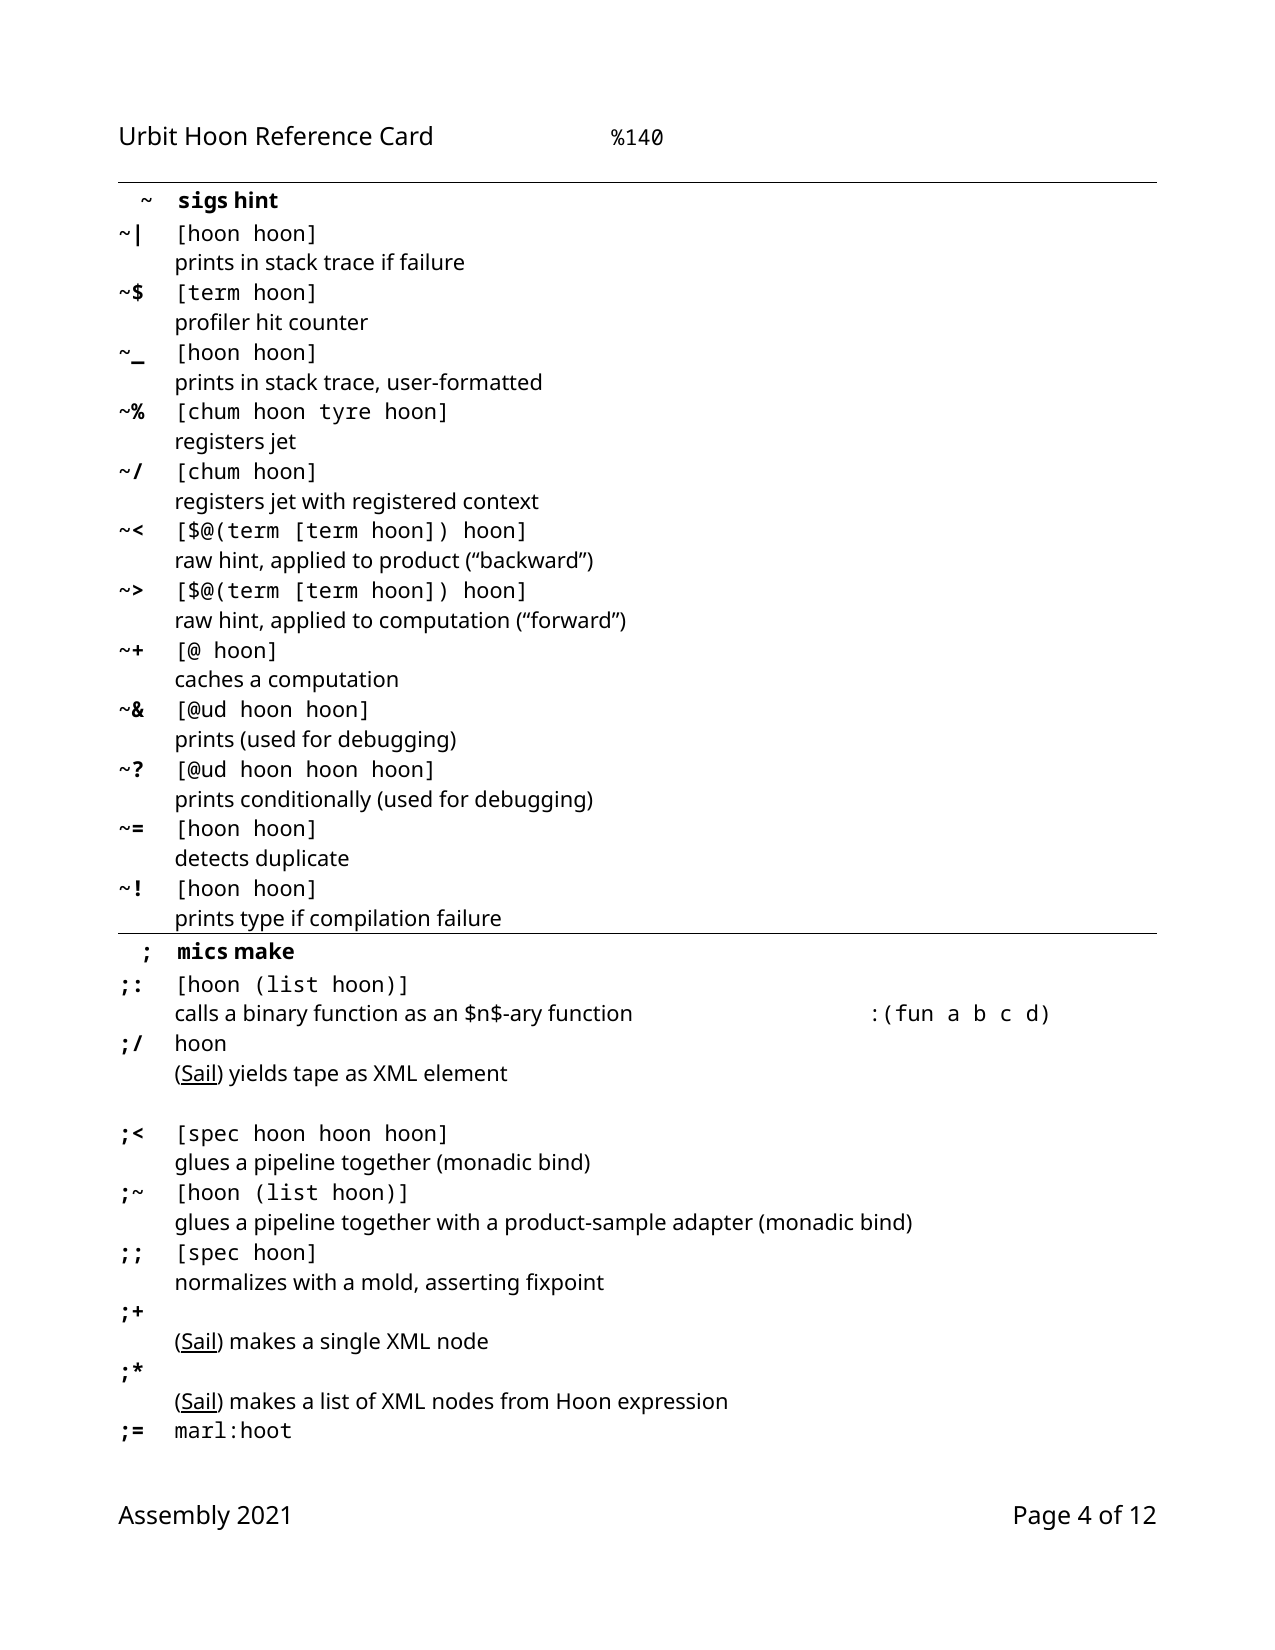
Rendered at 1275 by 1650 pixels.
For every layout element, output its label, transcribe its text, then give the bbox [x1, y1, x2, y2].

table_cell ~ [118, 183, 174, 218]
table_cell prints type if compilation failure [174, 903, 1157, 933]
table_cell prints in stack trace, user-formatted [174, 367, 1157, 396]
table_cell registers jet [174, 426, 1157, 456]
table_cell [118, 998, 174, 1028]
table_cell hoon [174, 1028, 1157, 1058]
table_cell [118, 367, 174, 396]
table_cell ;; [118, 1237, 174, 1266]
table_cell [118, 784, 174, 813]
table_cell [118, 1147, 174, 1177]
table_cell [hoon hoon] [174, 218, 1157, 247]
table_cell raw hint, applied to computation (“forward”) [174, 605, 1157, 635]
table_cell ;: [118, 969, 174, 998]
table_cell ; [118, 934, 174, 968]
table_cell ~> [118, 575, 174, 605]
table_cell glues a pipeline together with a product-sample adapter (monadic bind) [174, 1207, 1157, 1237]
table_cell [spec hoon] [174, 1237, 1157, 1266]
table_cell sigs hint [174, 183, 1157, 218]
table_cell ~% [118, 396, 174, 426]
table_cell glues a pipeline together (monadic bind) [174, 1147, 1157, 1177]
table_cell [@ hoon] [174, 635, 1157, 664]
table_cell ~$ [118, 277, 174, 307]
table_cell prints conditionally (used for debugging) [174, 784, 1157, 813]
table_cell [118, 605, 174, 635]
table_cell [@ud hoon hoon] [174, 694, 1157, 724]
table_cell ~/ [118, 456, 174, 486]
table_cell [118, 307, 174, 337]
table_cell [118, 843, 174, 873]
table_cell [118, 1058, 174, 1088]
table_cell profiler hit counter [174, 307, 1157, 337]
table_cell mics make [174, 934, 1157, 968]
table_cell ;~ [118, 1177, 174, 1207]
table_cell ~+ [118, 635, 174, 664]
table_cell [118, 1326, 174, 1356]
table_cell calls a binary function as an $n$-ary function [174, 998, 868, 1028]
table_cell ;= [118, 1415, 174, 1445]
table_cell [chum hoon] [174, 456, 1157, 486]
table_cell prints (used for debugging) [174, 724, 1157, 754]
table_cell ~? [118, 754, 174, 784]
table_cell (Sail) makes a list of XML nodes from Hoon expression [174, 1386, 1157, 1415]
table_cell [hoon (list hoon)] [174, 1177, 1157, 1207]
table_cell [$@(term [term hoon]) hoon] [174, 575, 1157, 605]
table_cell [118, 903, 174, 933]
table_cell raw hint, applied to product (“backward”) [174, 545, 1157, 575]
table_cell ~! [118, 873, 174, 903]
table_cell ~| [118, 218, 174, 247]
table_cell [hoon hoon] [174, 814, 1157, 843]
table_cell ;+ [118, 1296, 174, 1326]
table_cell caches a computation [174, 665, 1157, 694]
table_cell (Sail) makes a single XML node [174, 1326, 1157, 1356]
table_cell :(fun a b c d) [868, 998, 1157, 1028]
table_cell [chum hoon tyre hoon] [174, 396, 1157, 426]
table_cell [@ud hoon hoon hoon] [174, 754, 1157, 784]
table_cell [868, 969, 1157, 998]
table_cell [hoon hoon] [174, 873, 1157, 903]
table_cell normalizes with a mold, asserting fixpoint [174, 1266, 1157, 1296]
table_cell [118, 1386, 174, 1415]
table_cell marl:hoot [174, 1415, 1157, 1445]
table_cell [174, 1356, 1157, 1386]
table_cell ;< [118, 1088, 174, 1147]
table_cell [118, 724, 174, 754]
table_cell detects duplicate [174, 843, 1157, 873]
table_cell ~< [118, 516, 174, 545]
table_cell (Sail) yields tape as XML element [174, 1058, 1157, 1088]
table_cell ;/ [118, 1028, 174, 1058]
table_cell [hoon hoon] [174, 337, 1157, 367]
table_cell registers jet with registered context [174, 486, 1157, 516]
table_cell [118, 426, 174, 456]
table_cell ~= [118, 814, 174, 843]
table_cell ~_ [118, 337, 174, 367]
table_cell ~& [118, 694, 174, 724]
table_cell [term hoon] [174, 277, 1157, 307]
table_cell [hoon (list hoon)] [174, 969, 868, 998]
table_cell [174, 1296, 1157, 1326]
table_cell [118, 1207, 174, 1237]
table_cell [118, 665, 174, 694]
table_cell [$@(term [term hoon]) hoon] [174, 516, 1157, 545]
table_cell [118, 1266, 174, 1296]
table_cell [118, 545, 174, 575]
table_cell prints in stack trace if failure [174, 248, 1157, 277]
table_cell ;* [118, 1356, 174, 1386]
table_cell [118, 248, 174, 277]
table_cell [118, 486, 174, 516]
table_cell [spec hoon hoon hoon] [174, 1088, 1157, 1147]
